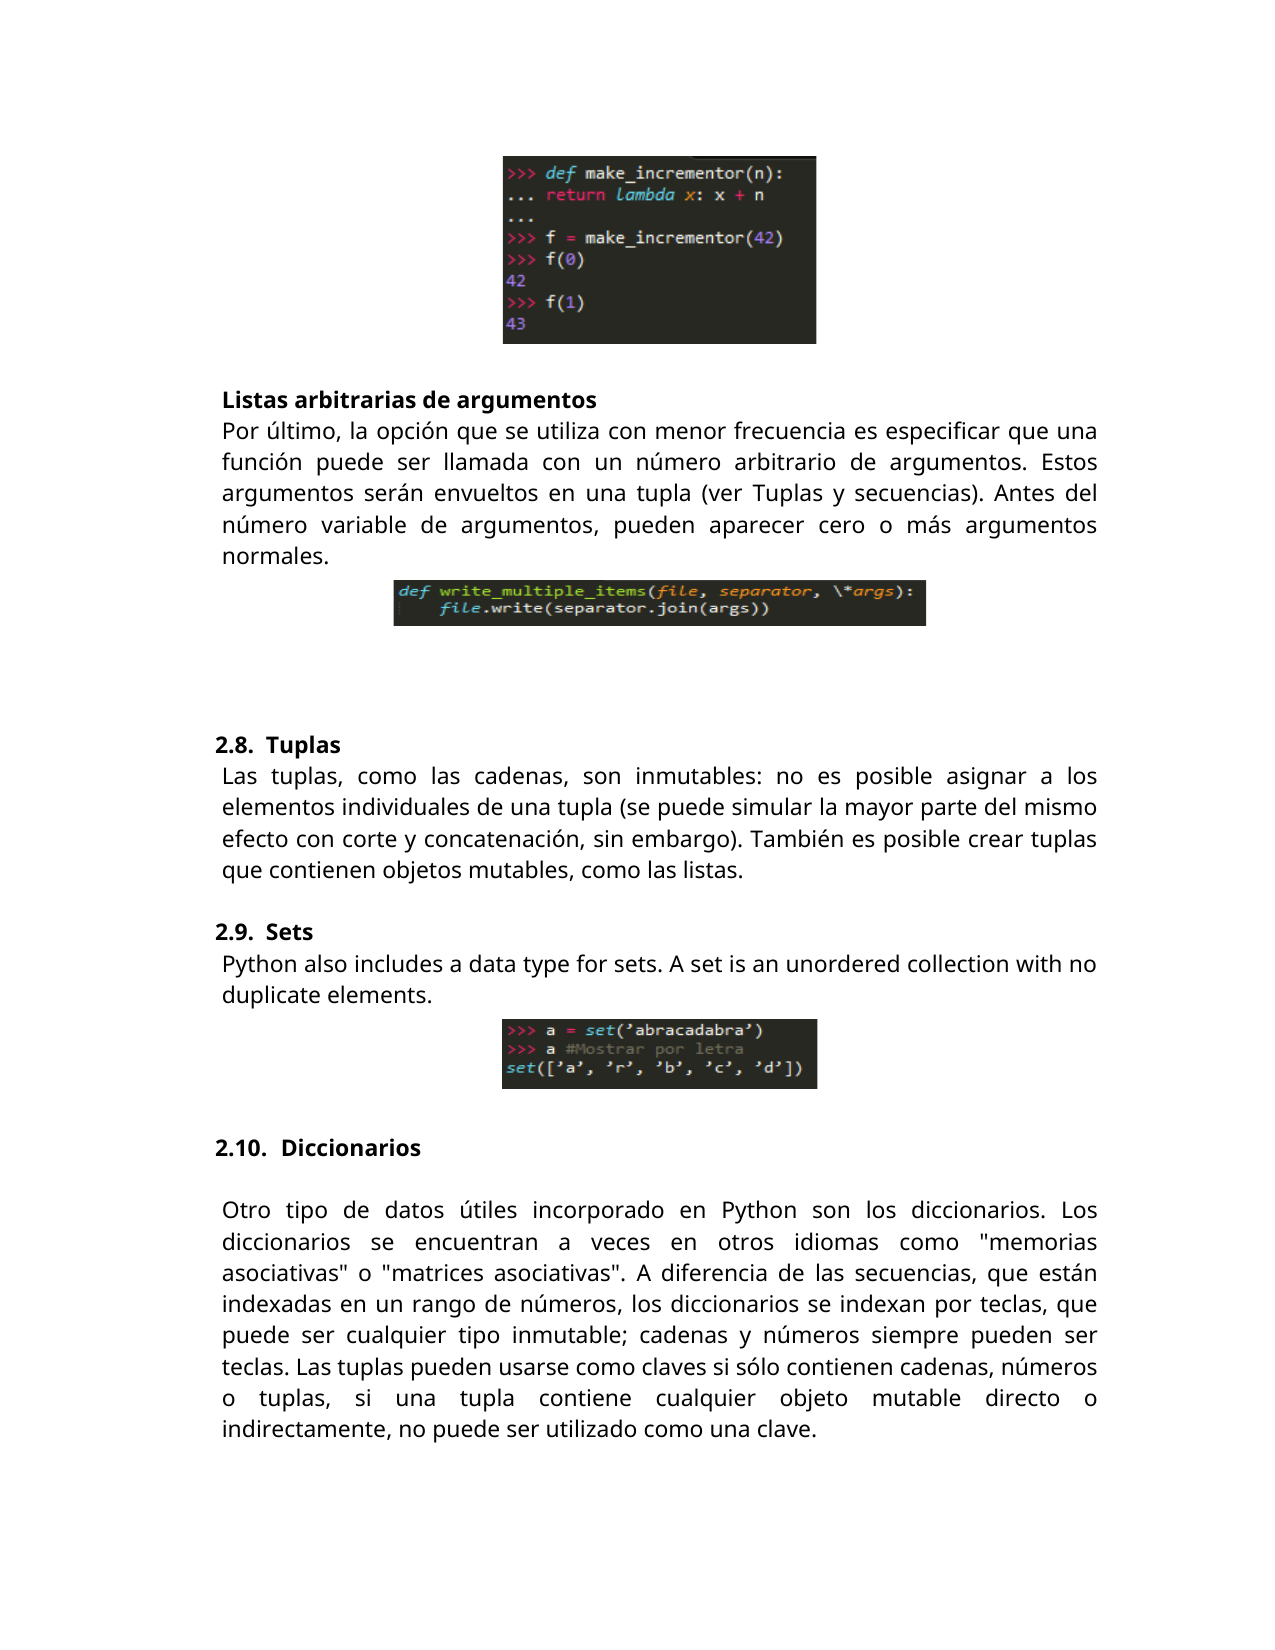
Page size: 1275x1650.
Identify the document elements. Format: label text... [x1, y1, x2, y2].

list Tuplas [215, 729, 1098, 760]
text Las tuplas, como las cadenas, son inmutables: no es posible asignar a los elementos individuales de una tupla (se puede simular la mayor parte del mismo efecto con corte y concatenación, sin embargo). También es posible crear tuplas que contienen objetos mutables, como las listas. [222, 760, 1098, 885]
list Diccionarios [215, 1132, 1098, 1163]
picture [502, 156, 817, 344]
list Sets [215, 916, 1098, 948]
text Python also includes a data type for sets. A set is an unordered collection with no duplicate elements. [222, 948, 1098, 1010]
picture [502, 1019, 818, 1089]
text Otro tipo de datos útiles incorporado en Python son los diccionarios. Los diccionarios se encuentran a veces en otros idiomas como "memorias asociativas" o "matrices asociativas". A diferencia de las secuencias, que están indexadas en un rango de números, los diccionarios se indexan por teclas, que puede ser cualquier tipo inmutable; cadenas y números siempre pueden ser teclas. Las tuplas pueden usarse como claves si sólo contienen cadenas, números o tuplas, si una tupla contiene cualquier objeto mutable directo o indirectamente, no puede ser utilizado como una clave. [222, 1194, 1098, 1444]
picture [393, 580, 927, 626]
text Listas arbitrarias de argumentos [222, 383, 1098, 415]
text Por último, la opción que se utiliza con menor frecuencia es especificar que una función puede ser llamada con un número arbitrario de argumentos. Estos argumentos serán envueltos en una tupla (ver Tuplas y secuencias). Antes del número variable de argumentos, pueden aparecer cero o más argumentos normales. [222, 415, 1098, 571]
